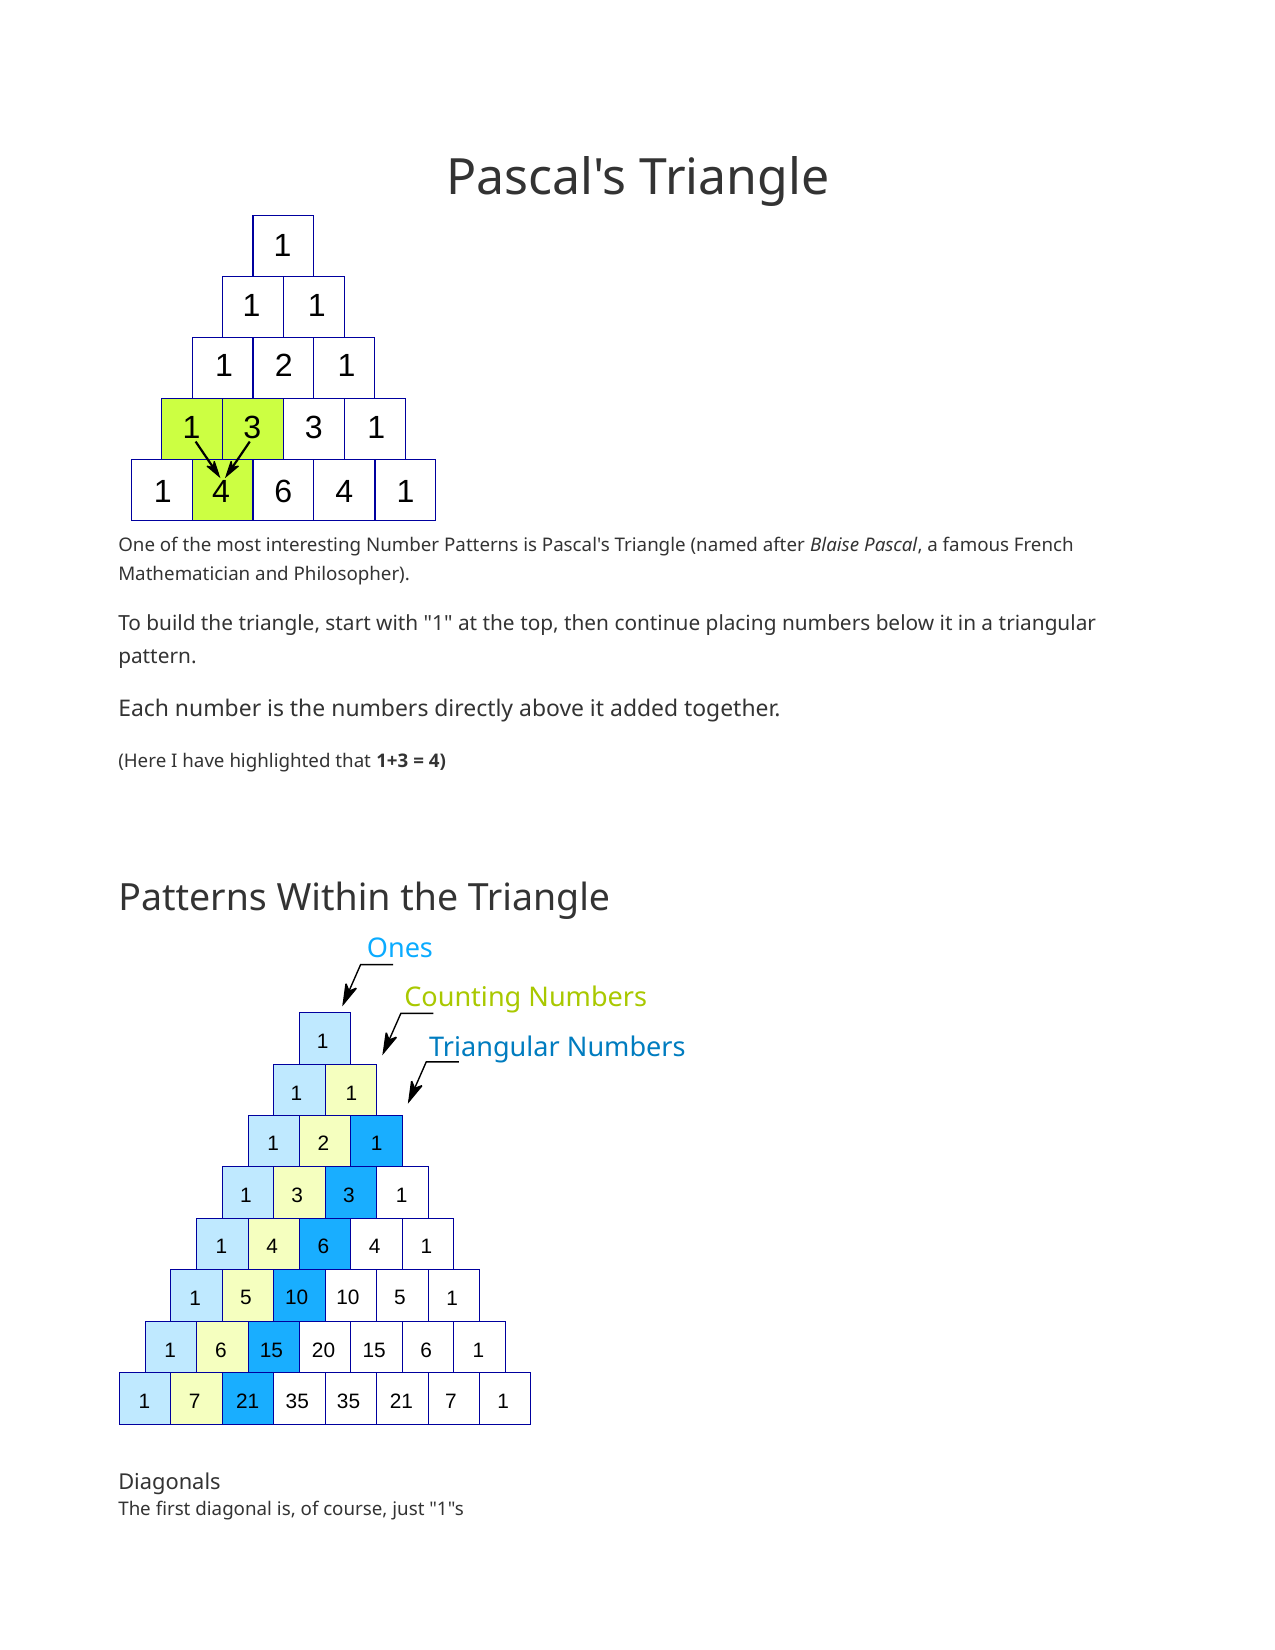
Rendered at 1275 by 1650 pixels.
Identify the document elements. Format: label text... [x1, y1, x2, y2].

text (Here I have highlighted that 1+3 = 4) [118, 747, 1157, 773]
text The first diagonal is, of course, just "1"s [118, 1496, 1157, 1521]
subtitle Diagonals [118, 1466, 1157, 1496]
text To build the triangle, start with "1" at the top, then continue placing numbers below it in a triangular pattern. [118, 608, 1157, 669]
text One of the most interesting Number Patterns is Pascal's Triangle (named after Blaise Pascal, a famous French Mathematician and Philosopher). [118, 531, 1157, 586]
text Each number is the numbers directly above it added together. [118, 692, 1157, 724]
subtitle Pascal's Triangle [118, 141, 1157, 209]
subtitle Patterns Within the Triangle [118, 870, 1157, 921]
